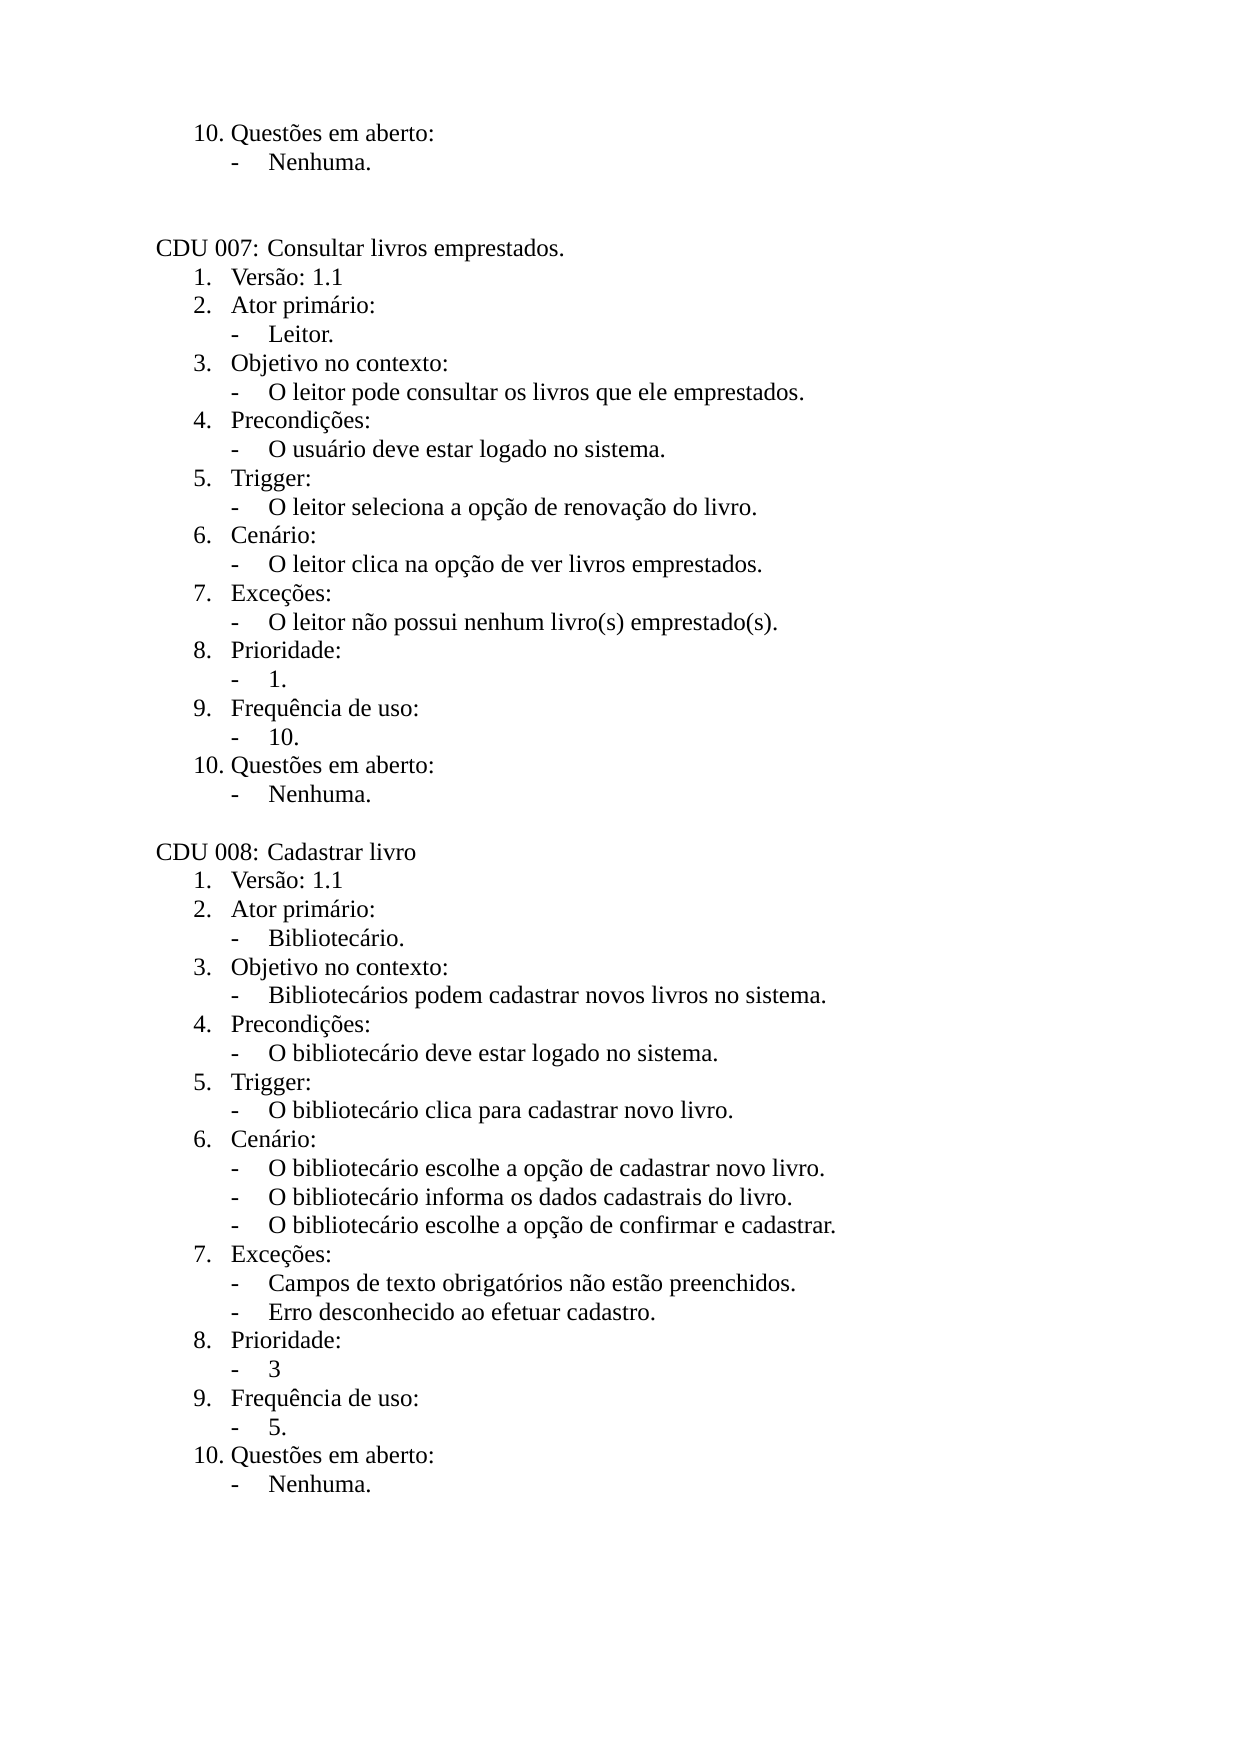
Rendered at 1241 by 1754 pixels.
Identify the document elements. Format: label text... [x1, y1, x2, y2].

list Questões em aberto: [193, 1441, 1122, 1469]
list Campos de texto obrigatórios não estão preenchidos. [231, 1268, 1122, 1297]
list O bibliotecário clica para cadastrar novo livro. [231, 1096, 1122, 1124]
list 3 [231, 1354, 1122, 1383]
list Objetivo no contexto: [193, 348, 1122, 377]
list Trigger: [193, 463, 1122, 492]
list Ator primário: [193, 894, 1122, 923]
list Consultar livros emprestados. [156, 233, 1122, 262]
list Nenhuma. [231, 779, 1122, 808]
list Precondições: [193, 406, 1122, 434]
list Leitor. [231, 319, 1122, 348]
list O bibliotecário escolhe a opção de cadastrar novo livro. [231, 1153, 1122, 1182]
list O leitor não possui nenhum livro(s) emprestado(s). [231, 607, 1122, 636]
list O leitor clica na opção de ver livros emprestados. [231, 549, 1122, 578]
list Objetivo no contexto: [193, 952, 1122, 981]
list Exceções: [193, 1239, 1122, 1268]
list Prioridade: [193, 1326, 1122, 1354]
list Bibliotecários podem cadastrar novos livros no sistema. [231, 981, 1122, 1009]
list 10. [231, 722, 1122, 751]
list O bibliotecário deve estar logado no sistema. [231, 1038, 1122, 1067]
list Versão: 1.1 [193, 866, 1122, 894]
list Cenário: [193, 1124, 1122, 1153]
list Questões em aberto: [193, 751, 1122, 779]
list O leitor pode consultar os livros que ele emprestados. [231, 377, 1122, 406]
list Questões em aberto: [193, 118, 1122, 147]
list Nenhuma. [231, 147, 1122, 176]
list Frequência de uso: [193, 693, 1122, 722]
list Nenhuma. [231, 1469, 1122, 1498]
list Ator primário: [193, 291, 1122, 319]
list Precondições: [193, 1009, 1122, 1038]
list Cadastrar livro [156, 837, 1122, 866]
list O leitor seleciona a opção de renovação do livro. [231, 492, 1122, 521]
list 5. [231, 1412, 1122, 1441]
list O usuário deve estar logado no sistema. [231, 434, 1122, 463]
list Bibliotecário. [231, 923, 1122, 952]
list Exceções: [193, 578, 1122, 607]
list O bibliotecário informa os dados cadastrais do livro. [231, 1182, 1122, 1211]
list Trigger: [193, 1067, 1122, 1096]
list Prioridade: [193, 636, 1122, 664]
list Versão: 1.1 [193, 262, 1122, 291]
list Erro desconhecido ao efetuar cadastro. [231, 1297, 1122, 1326]
list Cenário: [193, 521, 1122, 549]
list Frequência de uso: [193, 1383, 1122, 1412]
list O bibliotecário escolhe a opção de confirmar e cadastrar. [231, 1211, 1122, 1239]
list 1. [231, 664, 1122, 693]
